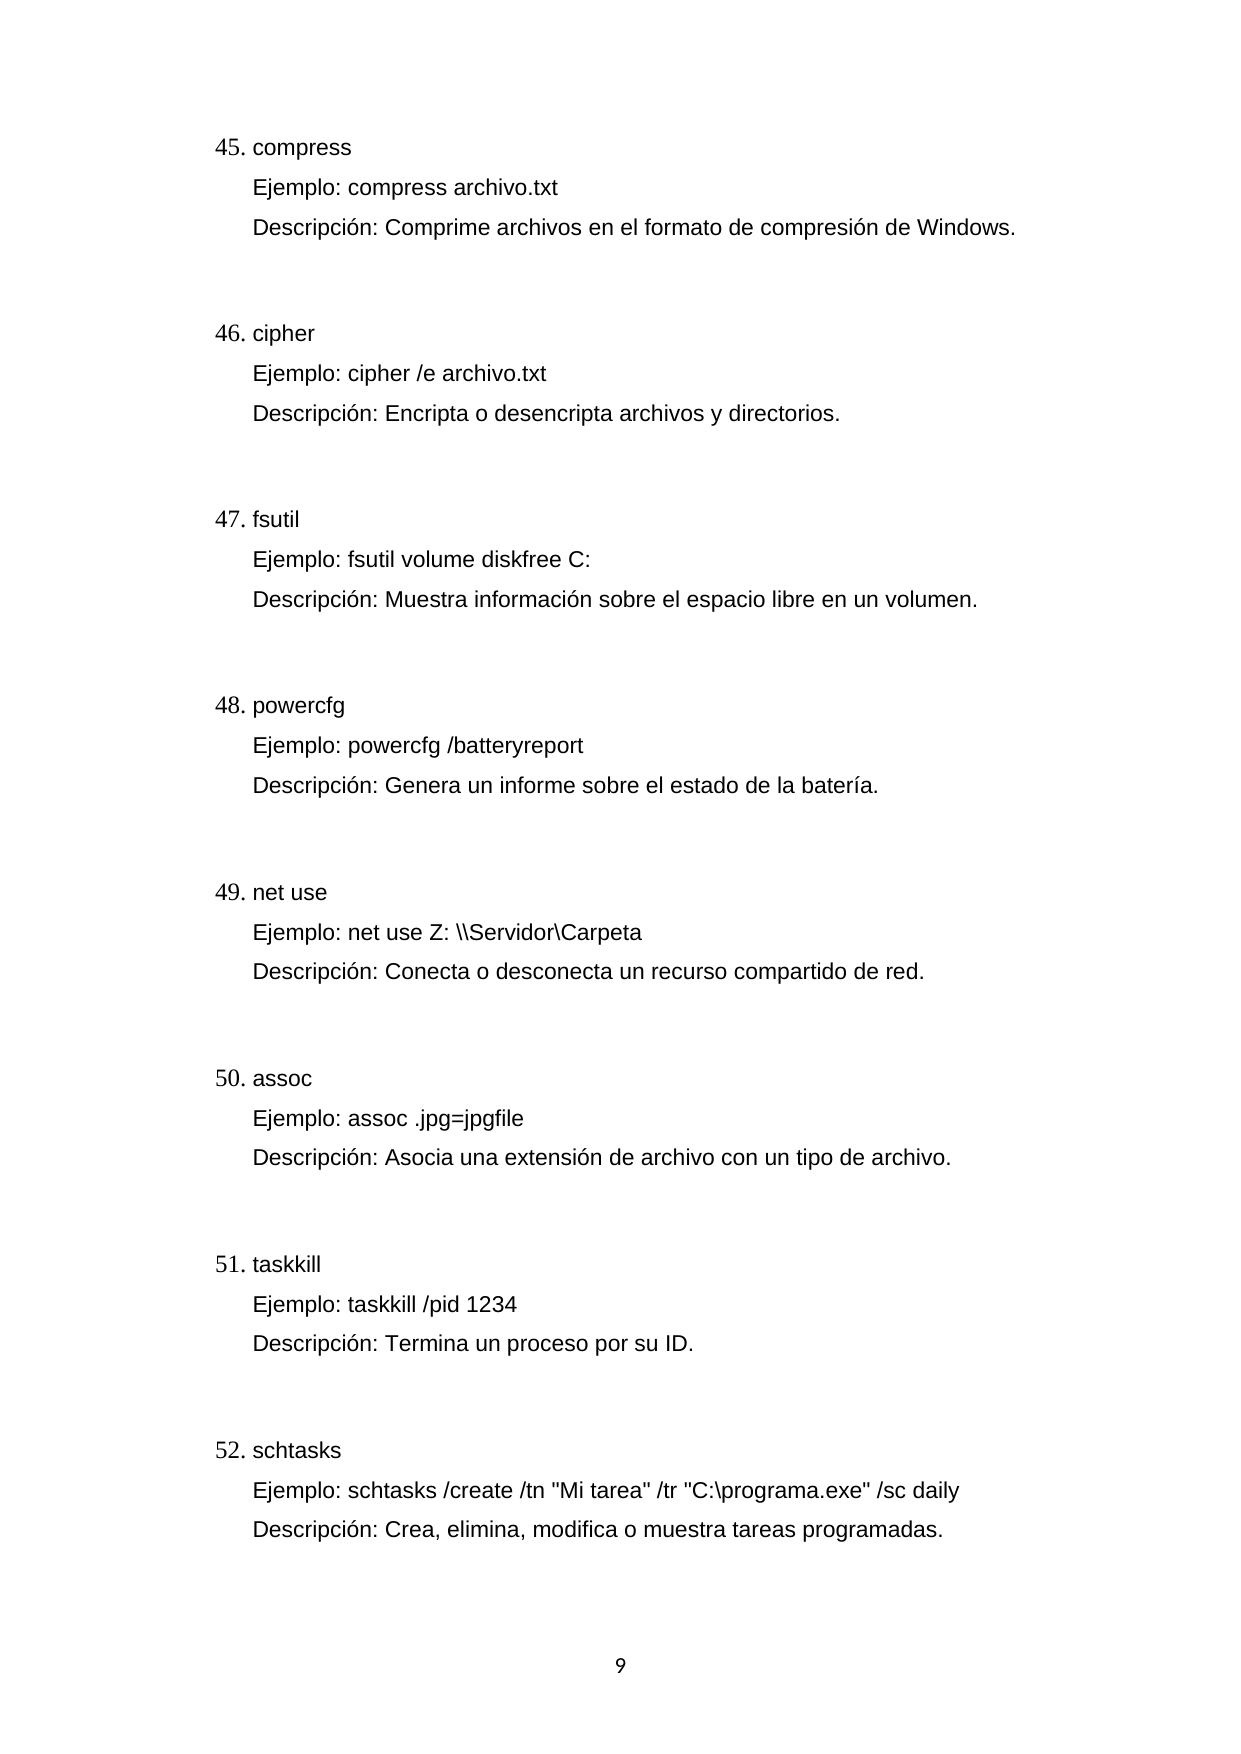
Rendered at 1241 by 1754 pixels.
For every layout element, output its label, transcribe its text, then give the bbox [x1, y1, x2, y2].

list assoc Ejemplo: assoc .jpg=jpgfile Descripción: Asocia una extensión de archivo con un tipo de archivo. [215, 1063, 1063, 1213]
list fsutil Ejemplo: fsutil volume diskfree C: Descripción: Muestra información sobre el espacio libre en un volumen. [215, 504, 1063, 655]
list net use Ejemplo: net use Z: \\Servidor\Carpeta Descripción: Conecta o desconecta un recurso compartido de red. [215, 877, 1063, 1027]
list taskkill Ejemplo: taskkill /pid 1234 Descripción: Termina un proceso por su ID. [215, 1249, 1063, 1399]
list schtasks Ejemplo: schtasks /create /tn "Mi tarea" /tr "C:\programa.exe" /sc daily Descripción: Crea, elimina, modifica o muestra tareas programadas. [215, 1435, 1063, 1586]
list cipher Ejemplo: cipher /e archivo.txt Descripción: Encripta o desencripta archivos y directorios. [215, 318, 1063, 469]
list powercfg Ejemplo: powercfg /batteryreport Descripción: Genera un informe sobre el estado de la batería. [215, 691, 1063, 841]
list compress Ejemplo: compress archivo.txt Descripción: Comprime archivos en el formato de compresión de Windows. [215, 132, 1063, 283]
